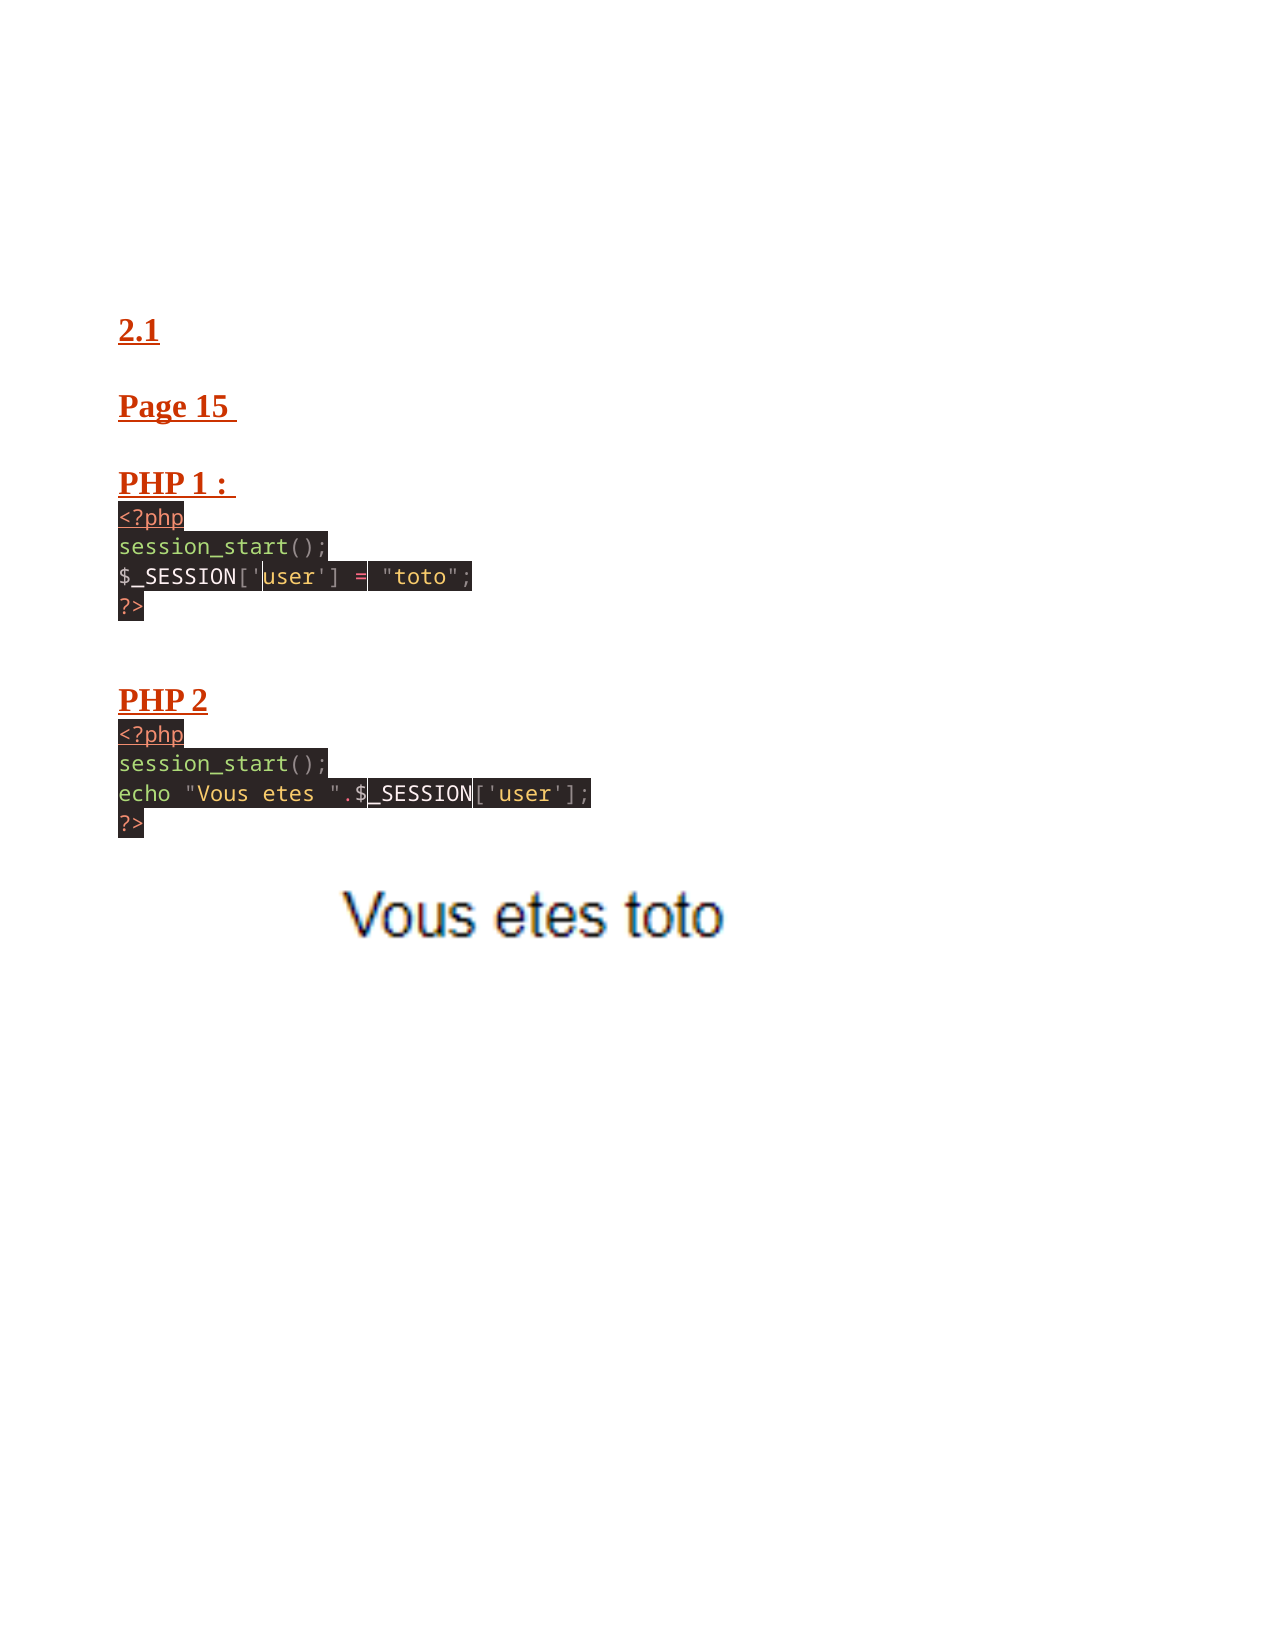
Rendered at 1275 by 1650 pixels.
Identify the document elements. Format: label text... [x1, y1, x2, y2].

text ?> [118, 591, 1157, 621]
text 2.1 [118, 310, 1157, 348]
text ?> [118, 808, 1157, 838]
text $_SESSION['user'] = "toto"; [118, 561, 1157, 591]
text PHP 1 : [118, 463, 1157, 501]
text session_start(); [118, 531, 1157, 561]
picture [315, 860, 773, 995]
text <?php [118, 718, 1157, 748]
text PHP 2 [118, 680, 1157, 718]
text echo "Vous etes ".$_SESSION['user']; [118, 778, 1157, 808]
text session_start(); [118, 748, 1157, 778]
text <?php [118, 501, 1157, 531]
text Page 15 [118, 386, 1157, 425]
